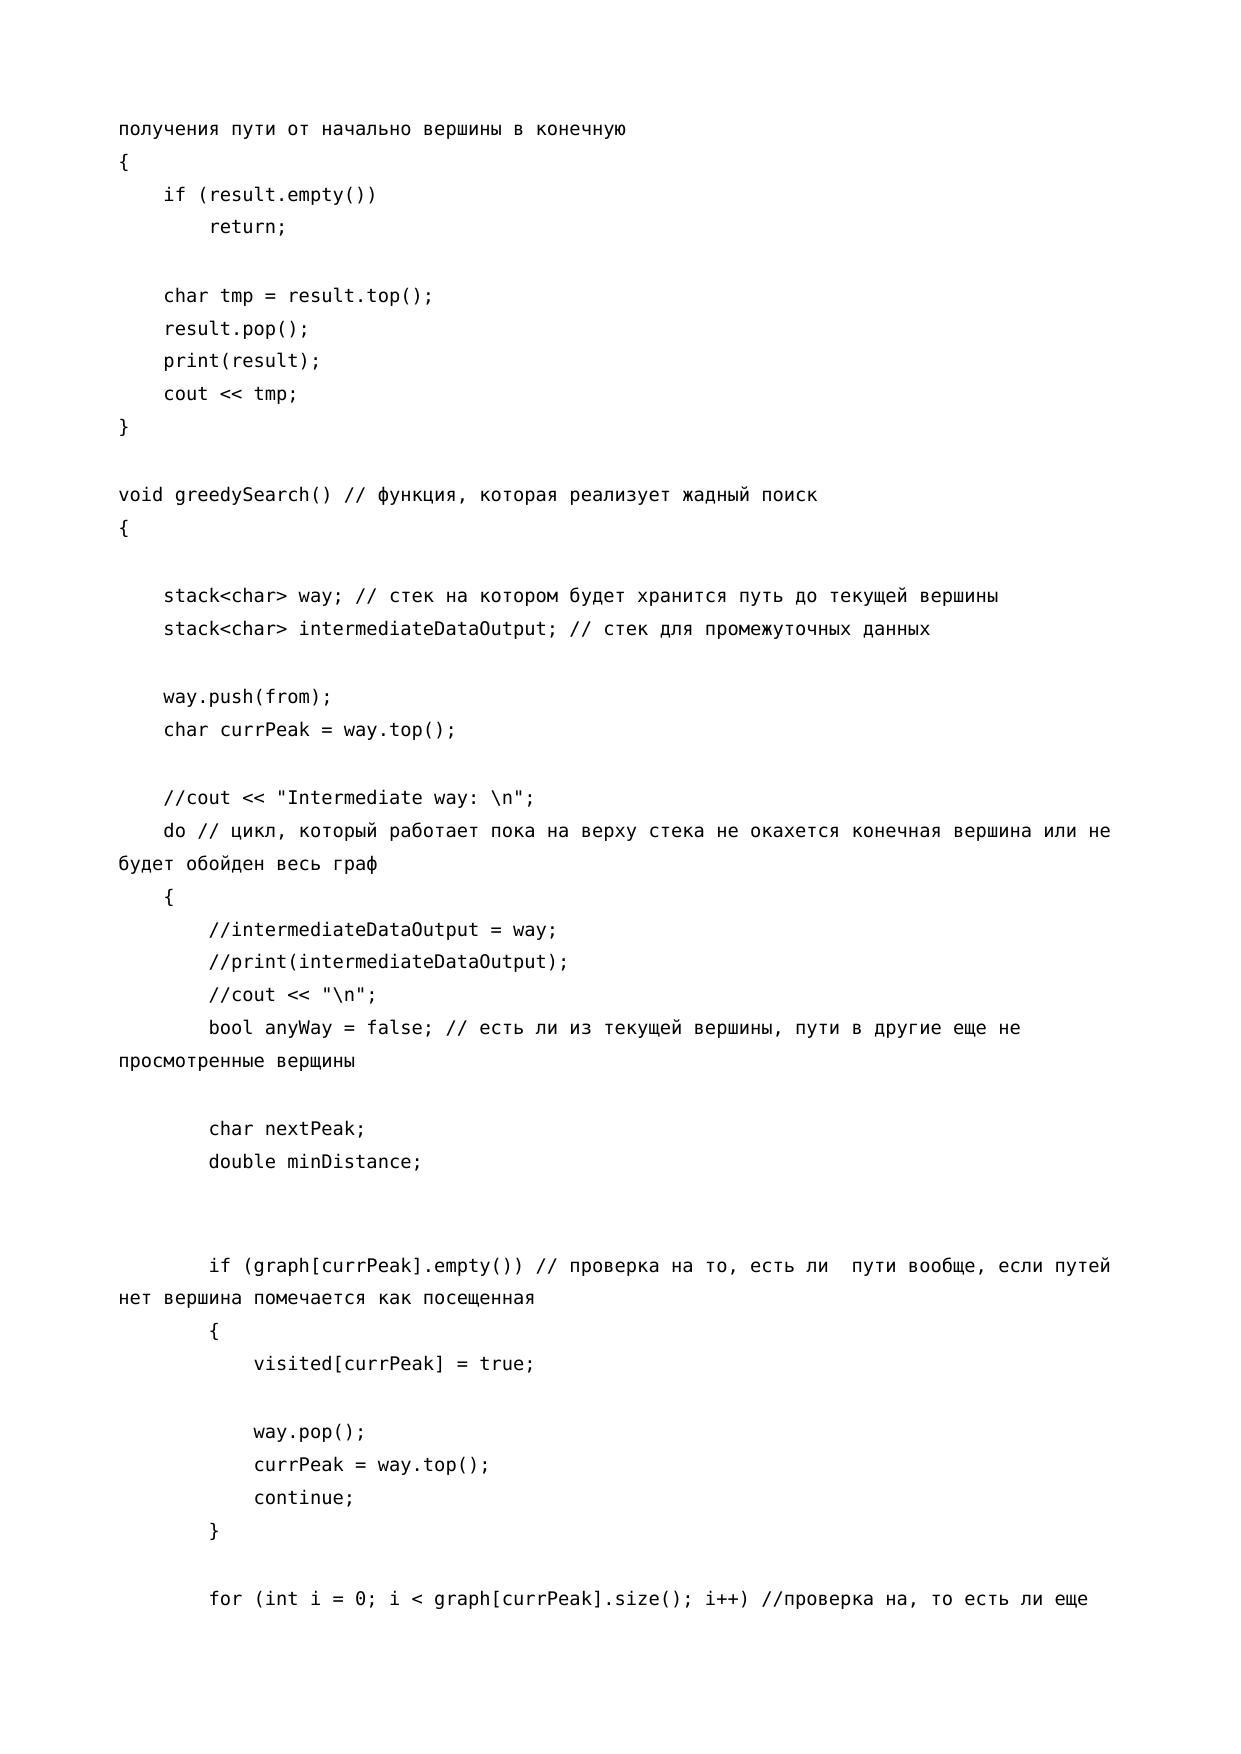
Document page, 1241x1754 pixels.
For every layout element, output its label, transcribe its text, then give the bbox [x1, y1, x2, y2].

text получения пути от начально вершины в конечную { if (result.empty()) return; char tmp = result.top(); result.pop(); print(result); cout << tmp; } void greedySearch() // функция, которая реализует жадный поиск { stack<char> way; // стек на котором будет хранится путь до текущей вершины stack<char> intermediateDataOutput; // стек для промежуточных данных way.push(from); char currPeak = way.top(); //cout << "Intermediate way: \n"; do // цикл, который работает пока на верху стека не окахется конечная вершина или не будет обойден весь граф { //intermediateDataOutput = way; //print(intermediateDataOutput); //cout << "\n"; bool anyWay = false; // есть ли из текущей вершины, пути в другие еще не просмотренные верщины char nextPeak; double minDistance; if (graph[currPeak].empty()) // проверка на то, есть ли пути вообще, если путей нет вершина помечается как посещенная { visited[currPeak] = true; way.pop(); currPeak = way.top(); continue; } for (int i = 0; i < graph[currPeak].size(); i++) //проверка на, то есть ли еще [118, 118, 1122, 1610]
